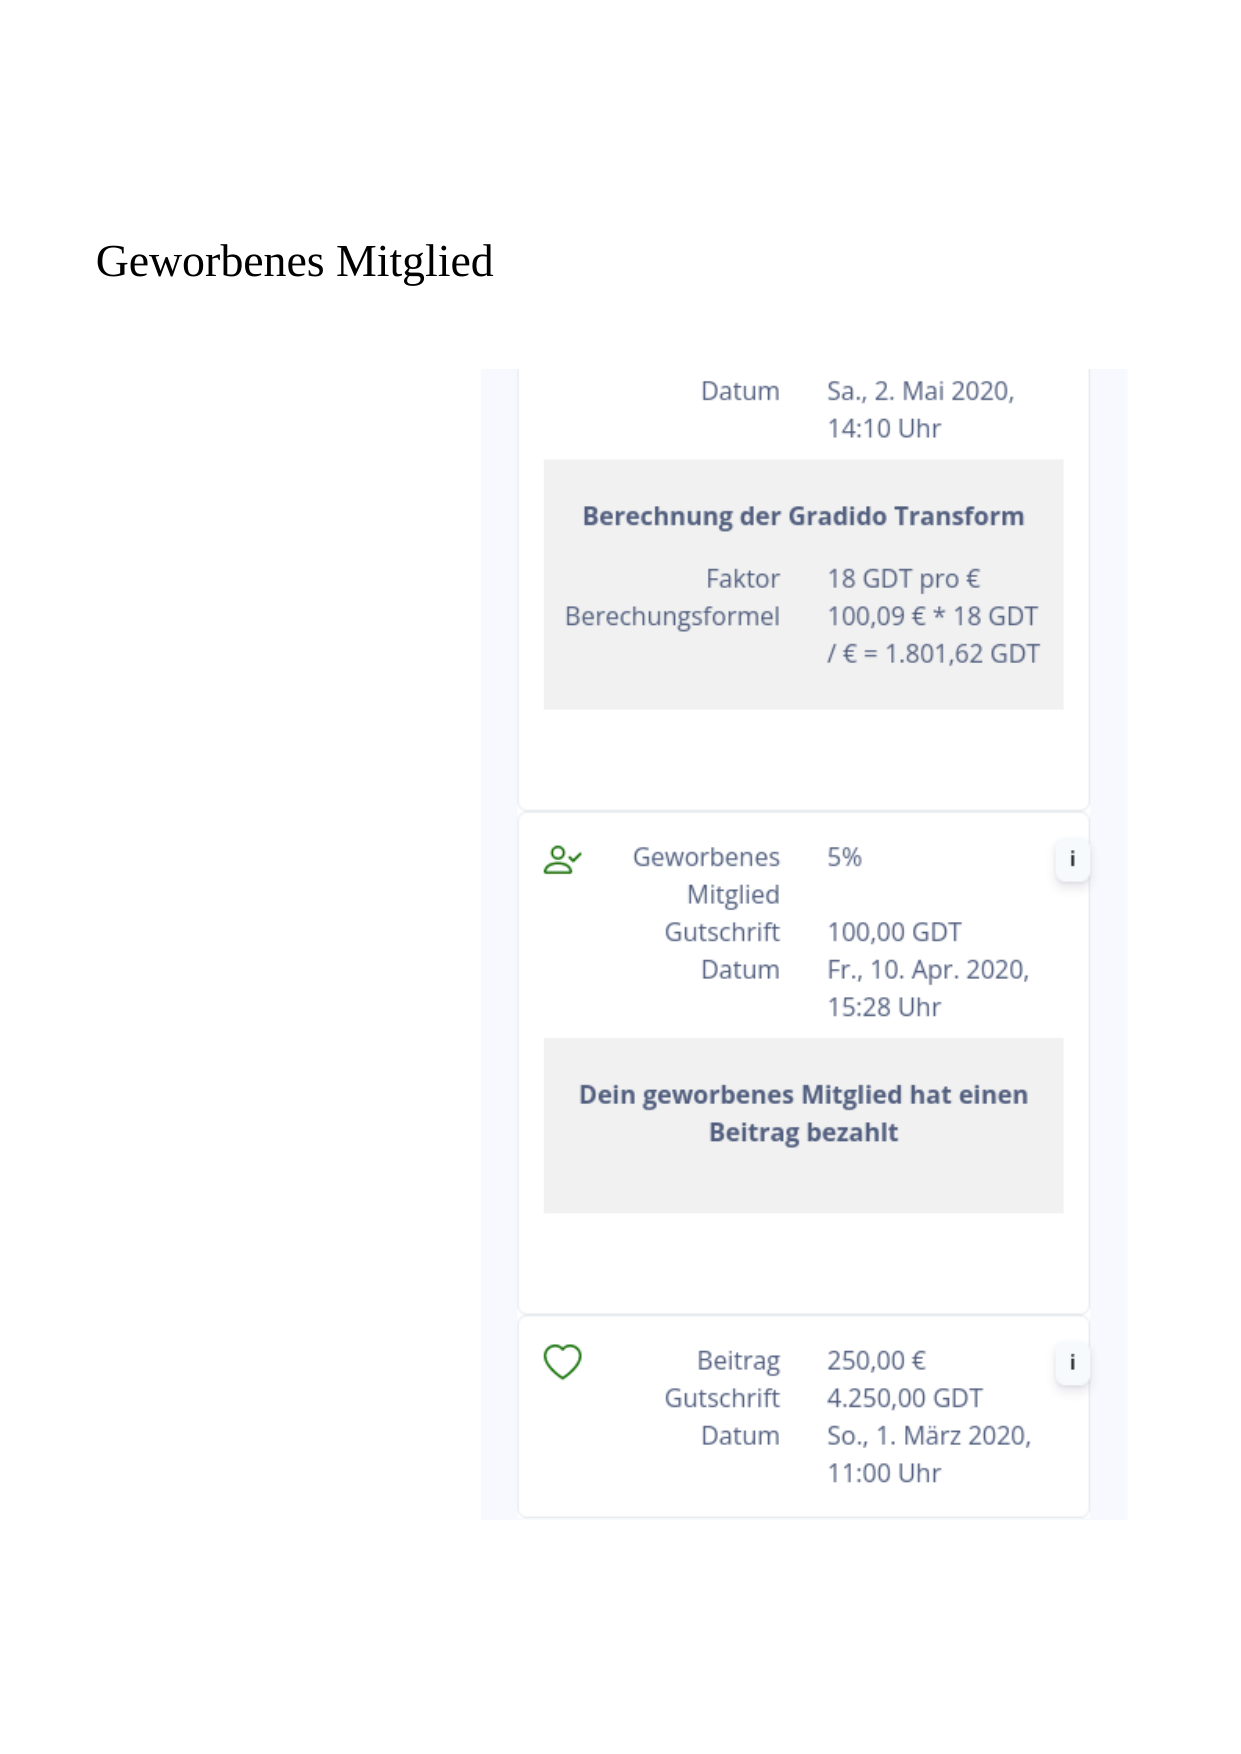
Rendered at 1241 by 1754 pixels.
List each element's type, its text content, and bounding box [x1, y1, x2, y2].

picture [480, 369, 1128, 1520]
text Geworbenes Mitglied [96, 233, 1121, 286]
